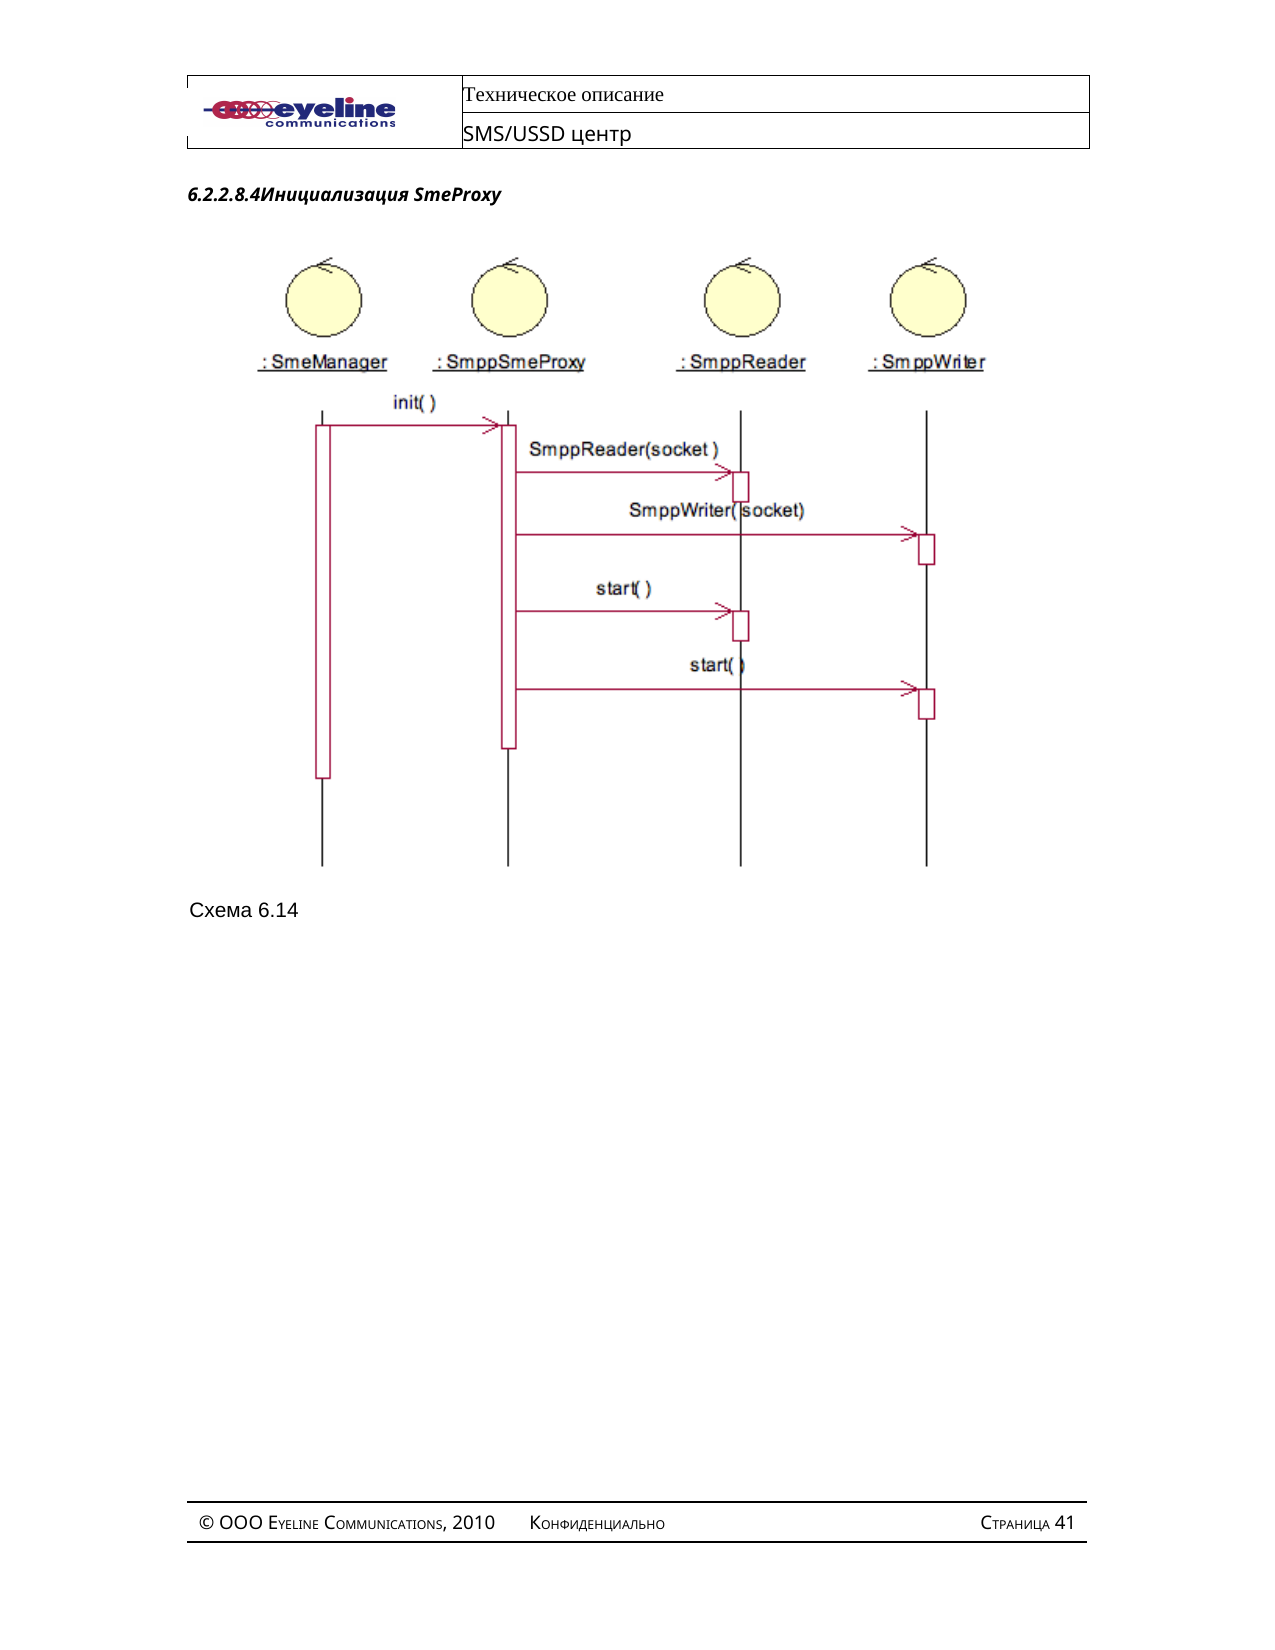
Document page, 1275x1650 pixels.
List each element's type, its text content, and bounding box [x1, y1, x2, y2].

subtitle Инициализация SmeProxy [187, 181, 1088, 207]
picture [203, 97, 396, 127]
picture [189, 225, 1087, 898]
text Схема 6.14 [189, 898, 1086, 921]
